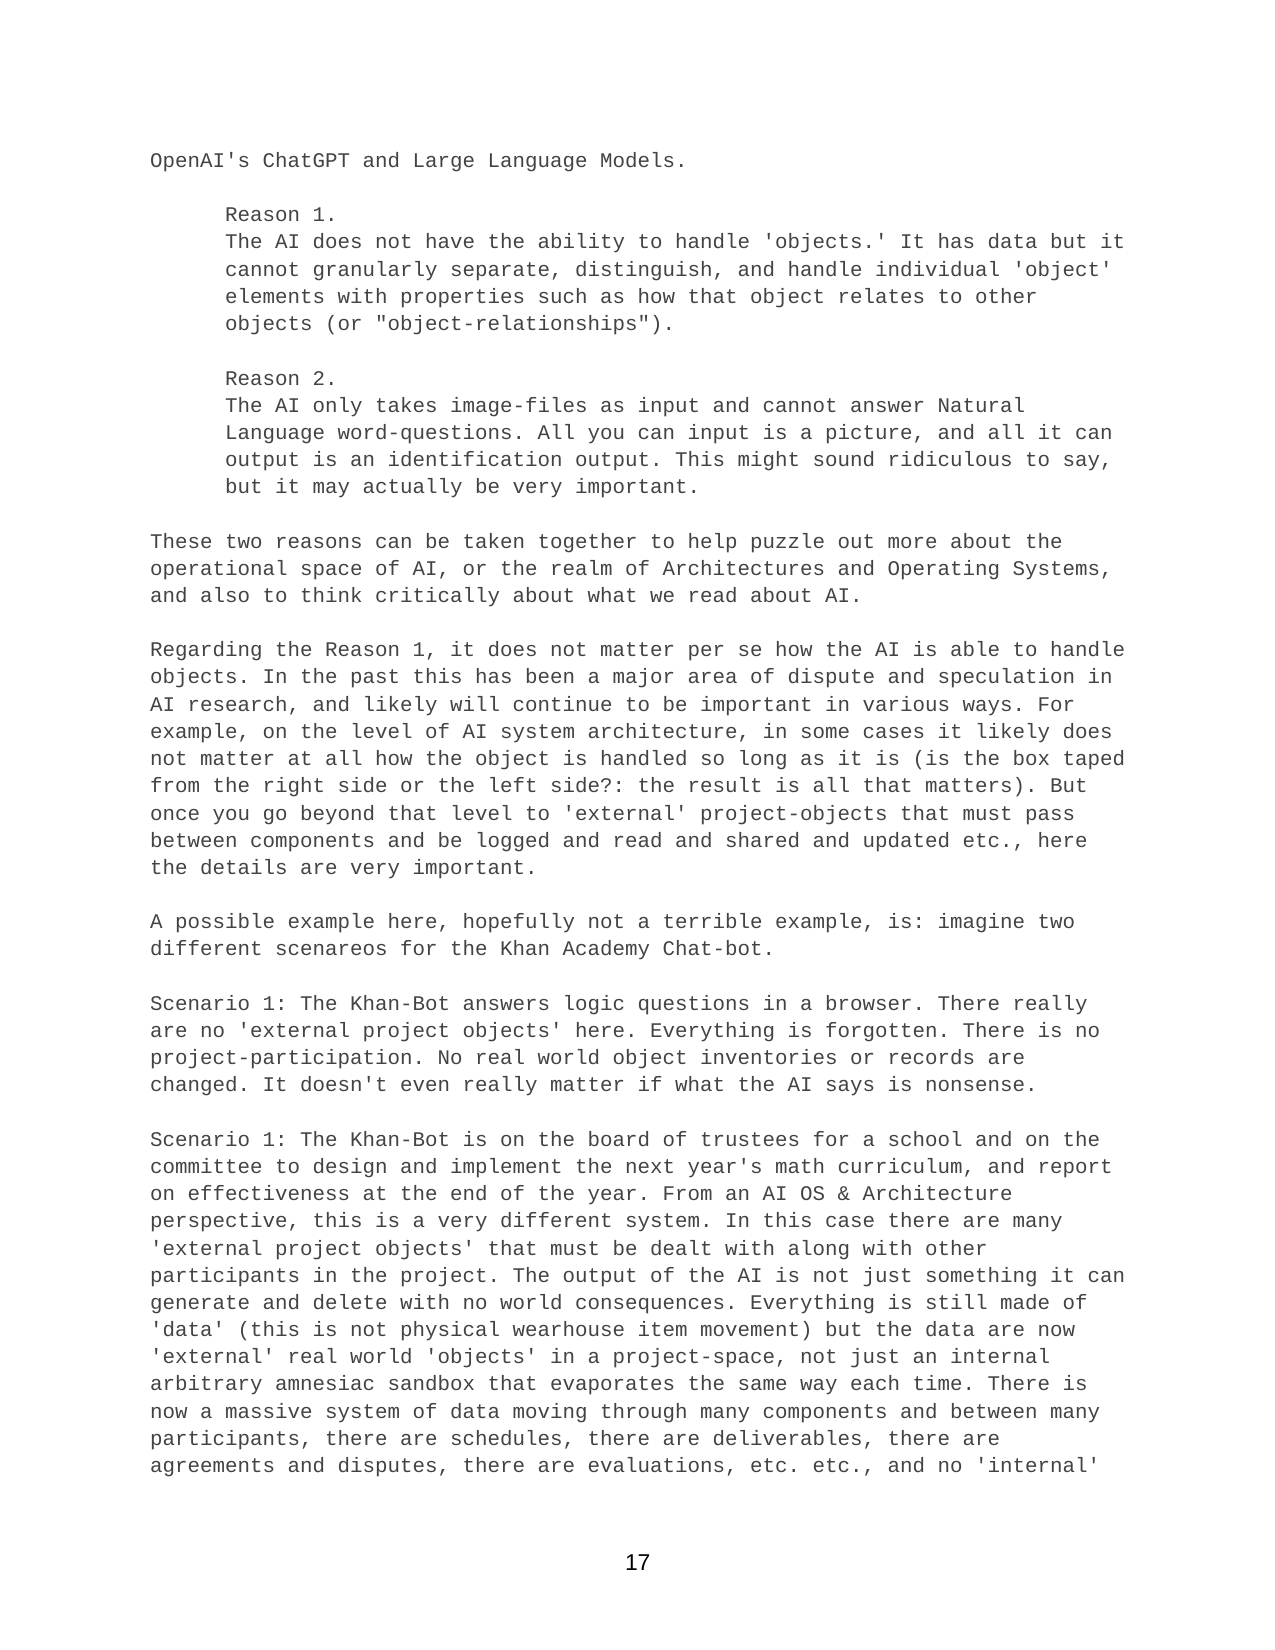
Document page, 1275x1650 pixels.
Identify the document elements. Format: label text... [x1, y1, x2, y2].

text The AI does not have the ability to handle 'objects.' It has data but it cannot granularly separate, distinguish, and handle individual 'object' elements with properties such as how that object relates to other objects (or "object-relationships"). [225, 232, 1125, 337]
text Reason 2. [225, 367, 1125, 391]
text These two reasons can be taken together to help puzzle out more about the operational space of AI, or the realm of Architectures and Operating Systems, and also to think critically about what we read about AI. [150, 531, 1125, 609]
text Regarding the Reason 1, it does not matter per se how the AI is able to handle objects. In the past this has been a major area of dispute and speculation in AI research, and likely will continue to be important in various ways. For example, on the level of AI system architecture, in some cases it likely does not matter at all how the object is handled so long as it is (is the box taped from the right side or the left side?: the result is all that matters). But once you go beyond that level to 'external' project-objects that must pass between components and be logged and read and shared and updated etc., here the details are very important. [150, 639, 1125, 881]
text The AI only takes image-files as input and cannot answer Natural Language word-questions. All you can input is a picture, and all it can output is an identification output. This might sound ridiculous to say, but it may actually be very important. [225, 395, 1125, 500]
text OpenAI's ChatGPT and Large Language Models. [150, 150, 1125, 174]
text Reason 1. [225, 204, 1125, 228]
text Scenario 1: The Khan-Bot is on the board of trustees for a school and on the committee to design and implement the next year's math curriculum, and report on effectiveness at the end of the year. From an AI OS & Architecture perspective, this is a very different system. In this case there are many 'external project objects' that must be dealt with along with other participants in the project. The output of the AI is not just something it can generate and delete with no world consequences. Everything is still made of 'data' (this is not physical wearhouse item movement) but the data are now 'external' real world 'objects' in a project-space, not just an internal arbitrary amnesiac sandbox that evaporates the same way each time. There is now a massive system of data moving through many components and between many participants, there are schedules, there are deliverables, there are agreements and disputes, there are evaluations, etc. etc., and no 'internal' [150, 1129, 1125, 1479]
text A possible example here, hopefully not a terrible example, is: imagine two different scenareos for the Khan Academy Chat-bot. [150, 911, 1125, 962]
text Scenario 1: The Khan-Bot answers logic questions in a browser. There really are no 'external project objects' here. Everything is forgotten. There is no project-participation. No real world object inventories or records are changed. It doesn't even really matter if what the AI says is nonsense. [150, 993, 1125, 1098]
